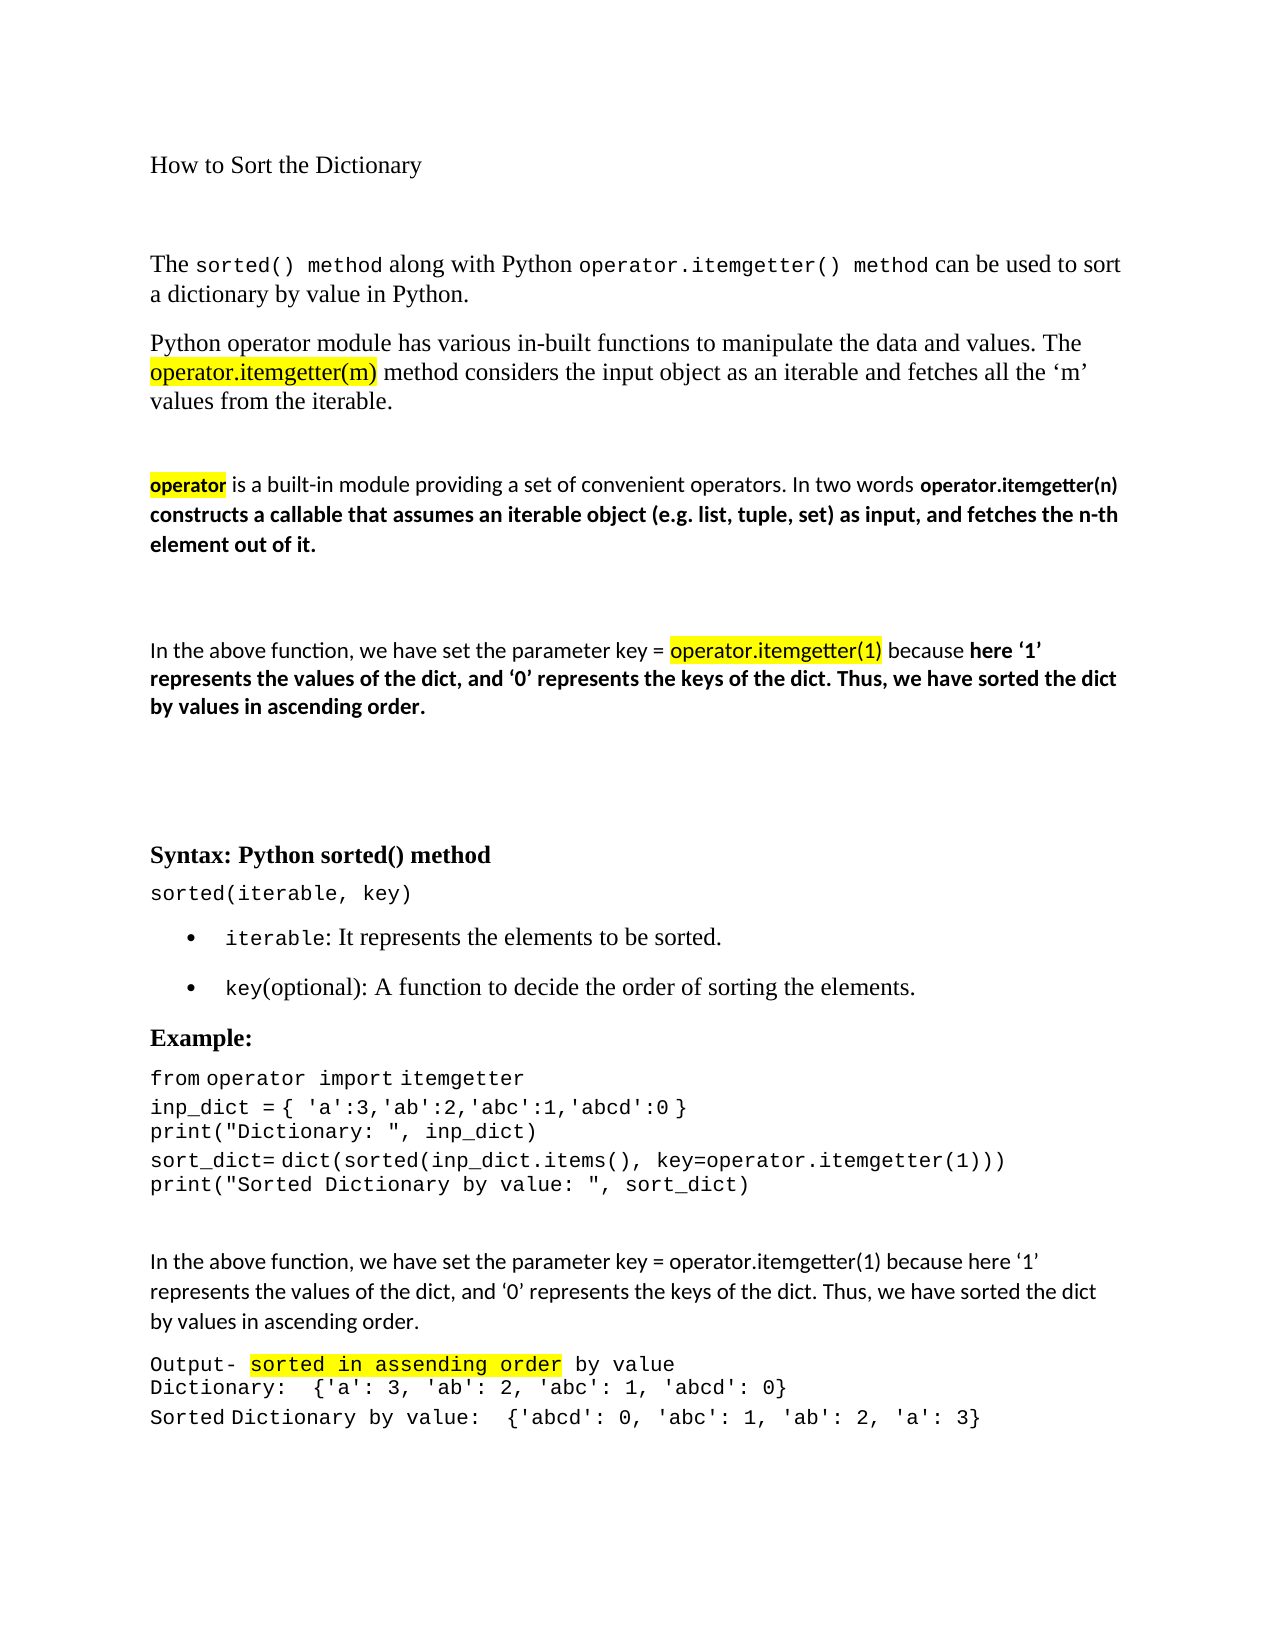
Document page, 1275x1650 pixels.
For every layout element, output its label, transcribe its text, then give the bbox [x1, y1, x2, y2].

text In the above function, we have set the parameter key = operator.itemgetter(1) because here ‘1’ represents the values of the dict, and ‘0’ represents the keys of the dict. Thus, we have sorted the dict by values in ascending order. [150, 1247, 1125, 1335]
text Example: [150, 1023, 1125, 1051]
text Dictionary: {'a': 3, 'ab': 2, 'abc': 1, 'abcd': 0} [150, 1377, 1125, 1401]
text Output- sorted in assending order by value [150, 1354, 1125, 1377]
text The sorted() method along with Python operator.itemgetter() method can be used to sort a dictionary by value in Python. [150, 249, 1125, 307]
list key(optional): A function to decide the order of sorting the elements. [187, 972, 1125, 1002]
text Sorted Dictionary by value: {'abcd': 0, 'abc': 1, 'ab': 2, 'a': 3} [150, 1401, 1125, 1431]
text Syntax: Python sorted() method [150, 840, 1125, 868]
text Python operator module has various in-built functions to manipulate the data and values. The operator.itemgetter(m) method considers the input object as an iterable and fetches all the ‘m’ values from the iterable. [150, 328, 1125, 414]
table_header from operator import itemgetter inp_dict = { 'a':3,'ab':2,'abc':1,'abcd':0 } print("Dictionary: ", inp_dict) sort_dict= dict(sorted(inp_dict.items(), key=operator.itemgetter(1))) print("Sorted Dictionary by value: ", sort_dict) [150, 1062, 1252, 1198]
list iterable: It represents the elements to be sorted. [187, 922, 1125, 951]
text operator is a built-in module providing a set of convenient operators. In two words operator.itemgetter(n) constructs a callable that assumes an iterable object (e.g. list, tuple, set) as input, and fetches the n-th element out of it. [150, 470, 1125, 558]
table_header sorted(iterable, key) [150, 879, 509, 911]
text How to Sort the Dictionary [150, 150, 1125, 179]
text In the above function, we have set the parameter key = operator.itemgetter(1) because here ‘1’ represents the values of the dict, and ‘0’ represents the keys of the dict. Thus, we have sorted the dict by values in ascending order. [150, 636, 1125, 720]
